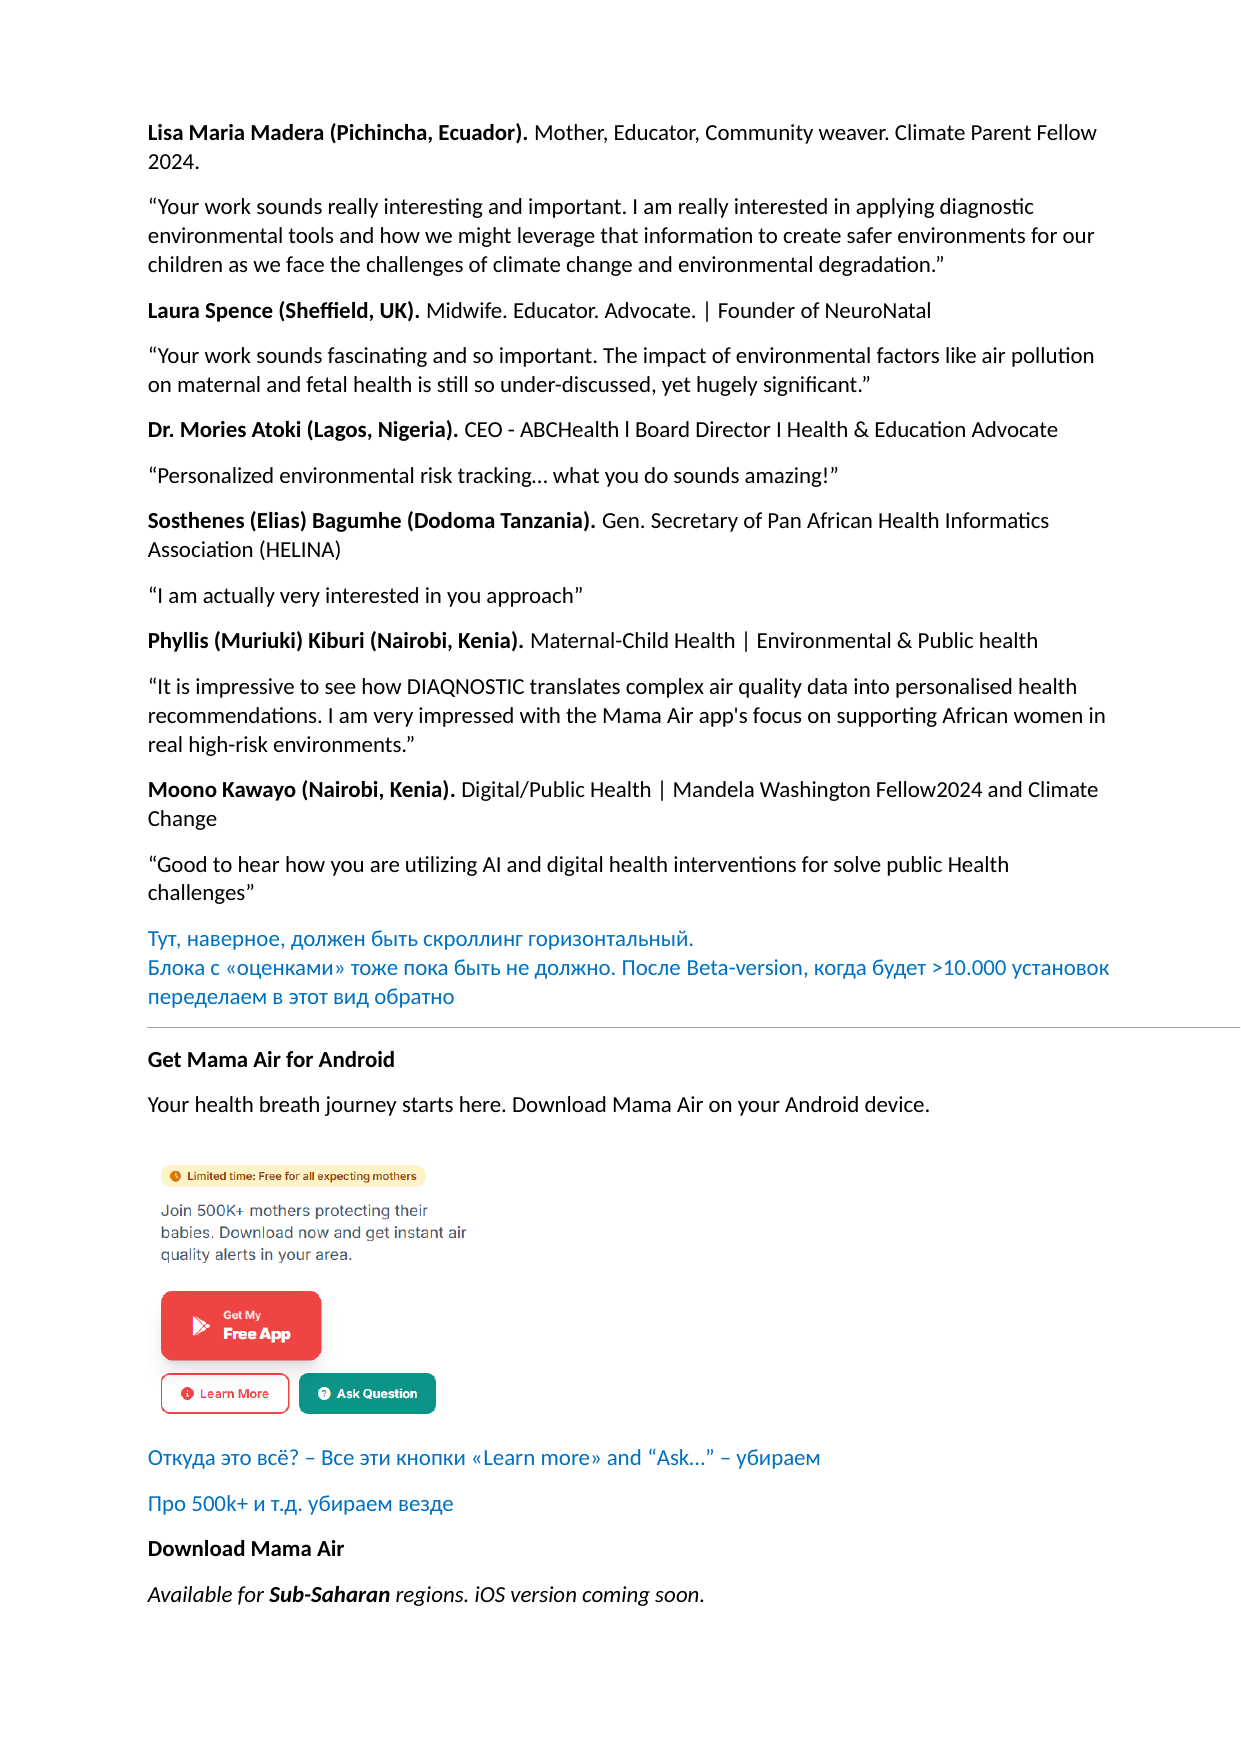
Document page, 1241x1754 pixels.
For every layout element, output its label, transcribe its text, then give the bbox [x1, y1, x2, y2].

text “Your work sounds really interesting and important. I am really interested in applying diagnostic environmental tools and how we might leverage that information to create safer environments for our children as we face the challenges of climate change and environmental degradation.” [148, 192, 1122, 278]
text Sosthenes (Elias) Bagumhe (Dodoma Tanzania). Gen. Secretary of Pan African Health Informatics Association (HELINA) [148, 507, 1122, 563]
text Download Mama Air [148, 1534, 1122, 1562]
text Dr. Mories Atoki (Lagos, Nigeria). CEO - ABCHealth l Board Director I Health & Education Advocate [148, 416, 1122, 444]
text Тут, наверное, должен быть скроллинг горизонтальный. Блока с «оценками» тоже пока быть не должно. После Beta-version, когда будет >10.000 установок переделаем в этот вид обратно [148, 924, 1122, 1010]
text Lisa Maria Madera (Pichincha, Ecuador). Mother, Educator, Community weaver. Climate Parent Fellow 2024. [148, 118, 1122, 175]
text Available for Sub-Saharan regions. iOS version coming soon. [148, 1580, 1122, 1608]
text Moono Kawayo (Nairobi, Kenia). Digital/Public Health | Mandela Washington Fellow2024 and Climate Change [148, 775, 1122, 832]
text Laura Spence (Sheffield, UK). Midwife. Educator. Advocate. | Founder of NeuroNatal [148, 296, 1122, 324]
text “Your work sounds fascinating and so important. The impact of environmental factors like air pollution on maternal and fetal health is still so under-discussed, yet hugely significant.” [148, 341, 1122, 398]
text Откуда это всё? – Все эти кнопки «Learn more» and “Ask…” – убираем [148, 1443, 1122, 1471]
text Про 500k+ и т.д. убираем везде [148, 1489, 1122, 1517]
text Get Mama Air for Android [148, 1045, 1122, 1073]
text “Personalized environmental risk tracking… what you do sounds amazing!” [148, 461, 1122, 489]
text Phyllis (Muriuki) Kiburi (Nairobi, Kenia). Maternal-Child Health | Environmental & Public health [148, 627, 1122, 654]
text “Good to hear how you are utilizing AI and digital health interventions for solve public Health challenges” [148, 850, 1122, 907]
text “I am actually very interested in you approach” [148, 581, 1122, 609]
text “It is impressive to see how DIAQNOSTIC translates complex air quality data into personalised health recommendations. I am very impressed with the Mama Air app's focus on supporting African women in real high-risk environments.” [148, 672, 1122, 758]
text Your health breath journey starts here. Download Mama Air on your Android device. [148, 1091, 1122, 1119]
